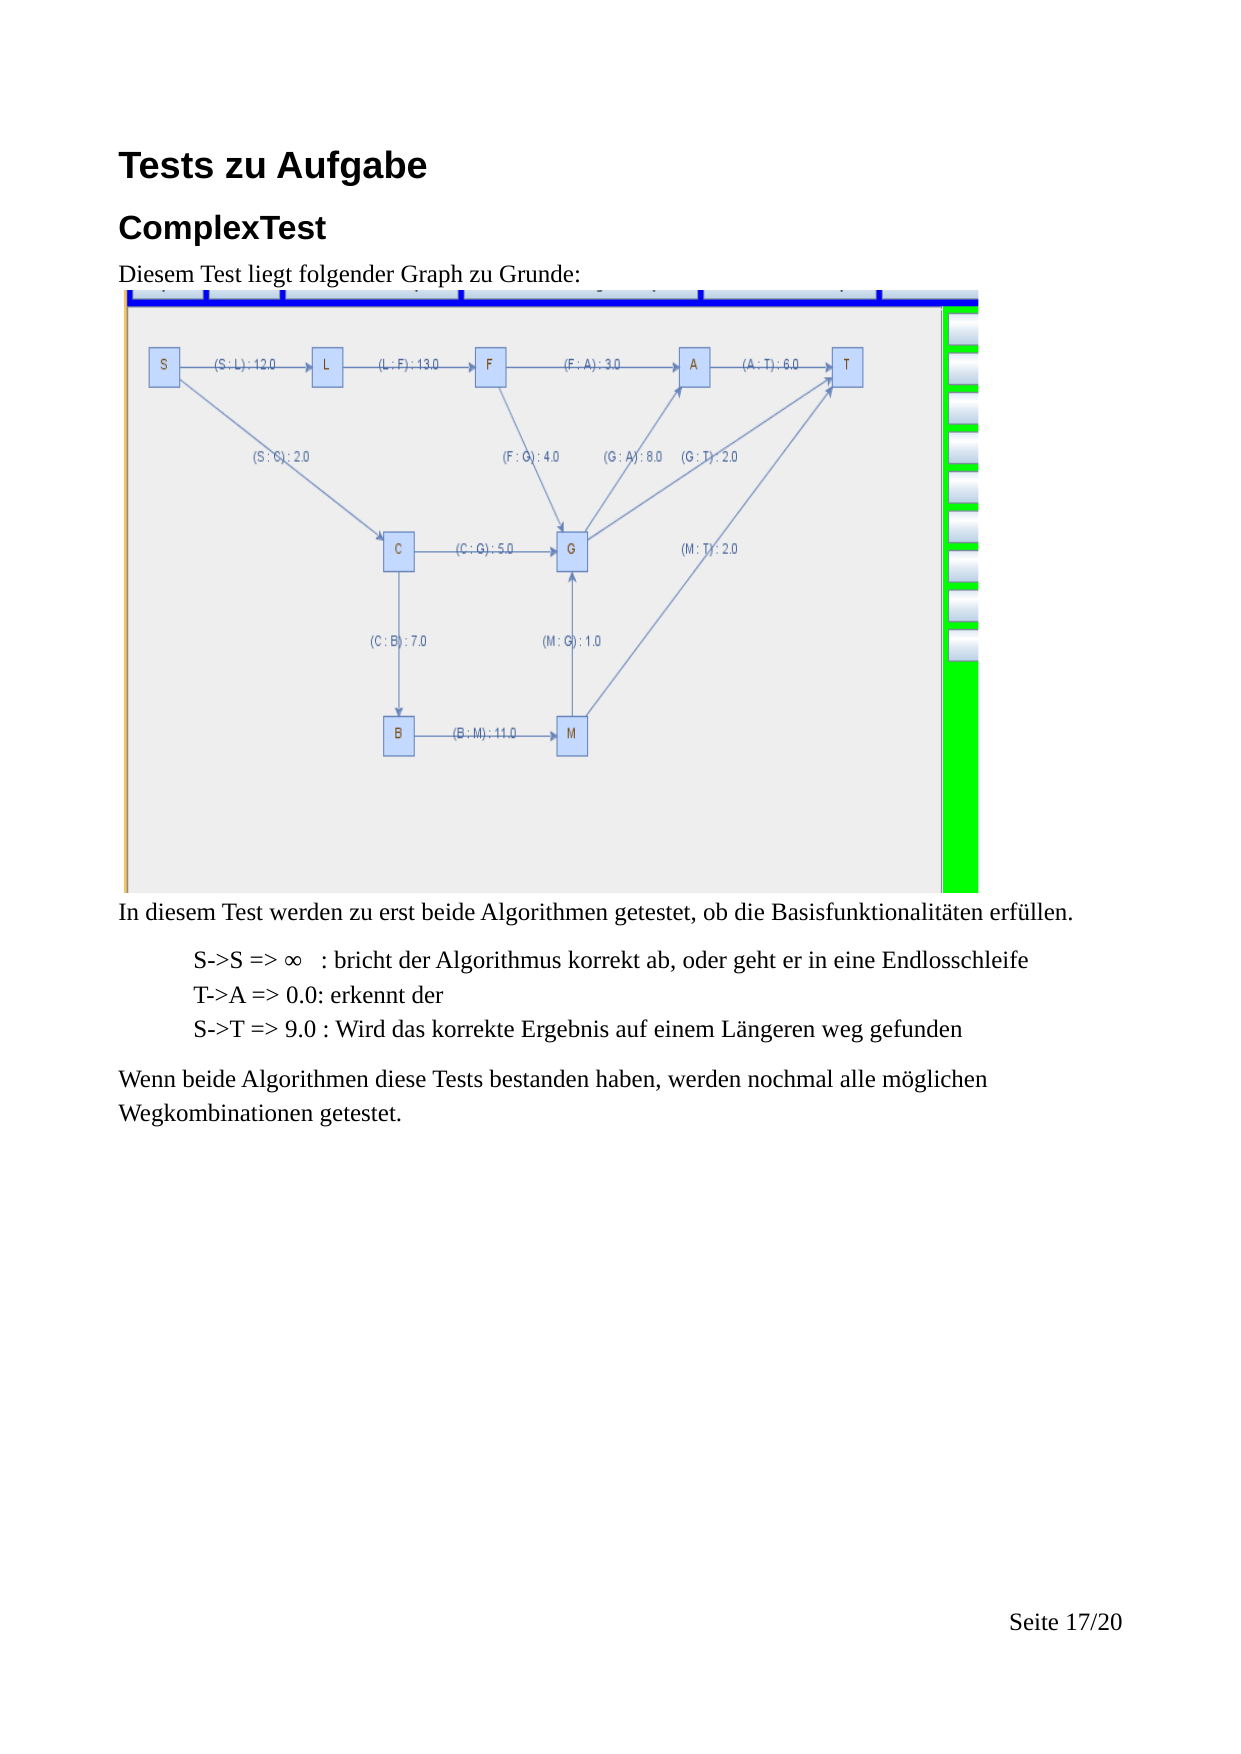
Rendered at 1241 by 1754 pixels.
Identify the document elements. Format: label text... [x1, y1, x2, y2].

picture [123, 290, 979, 893]
subtitle Tests zu Aufgabe [118, 143, 1122, 187]
text Diesem Test liegt folgender Graph zu Grunde: [118, 259, 1122, 287]
text In diesem Test werden zu erst beide Algorithmen getestet, ob die Basisfunktionalitäten erfüllen. [118, 897, 1122, 925]
text S->S => ∞ : bricht der Algorithmus korrekt ab, oder geht er in eine Endlosschleife T->A => 0.0: erkennt der S->T => 9.0 : Wird das korrekte Ergebnis auf einem Längeren weg gefunden [118, 946, 1122, 1043]
text Wenn beide Algorithmen diese Tests bestanden haben, werden nochmal alle möglichen Wegkombinationen getestet. [118, 1064, 1122, 1127]
subtitle ComplexTest [118, 208, 1122, 246]
